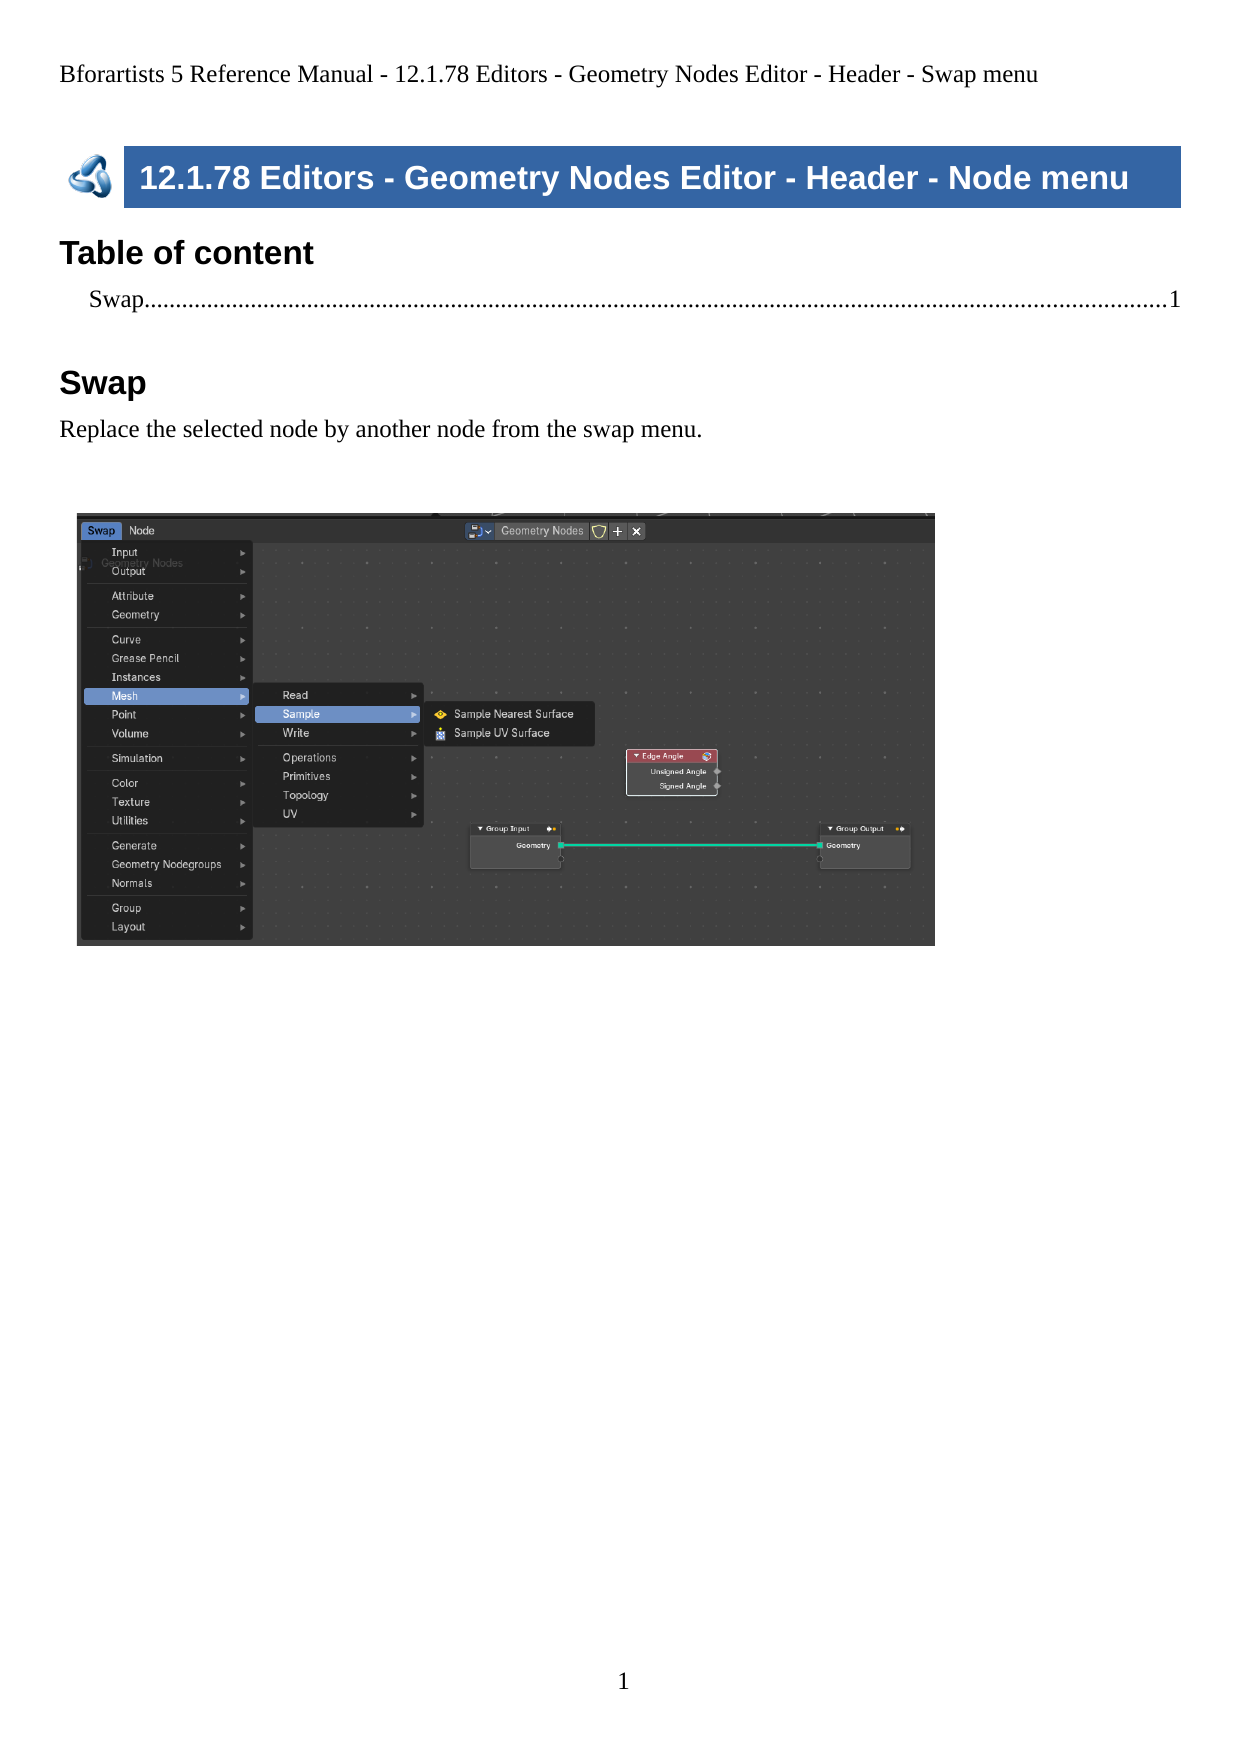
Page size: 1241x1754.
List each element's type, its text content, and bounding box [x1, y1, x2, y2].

table_header [59, 146, 124, 208]
subtitle Swap [59, 362, 1181, 401]
subtitle Table of content [59, 233, 1181, 272]
picture [65, 152, 114, 201]
text Swap 1 [88, 284, 1181, 313]
picture [76, 513, 935, 946]
table_header 12.1.78 Editors - Geometry Nodes Editor - Header - Node menu [124, 146, 1181, 208]
text Replace the selected node by another node from the swap menu. [59, 414, 1181, 442]
